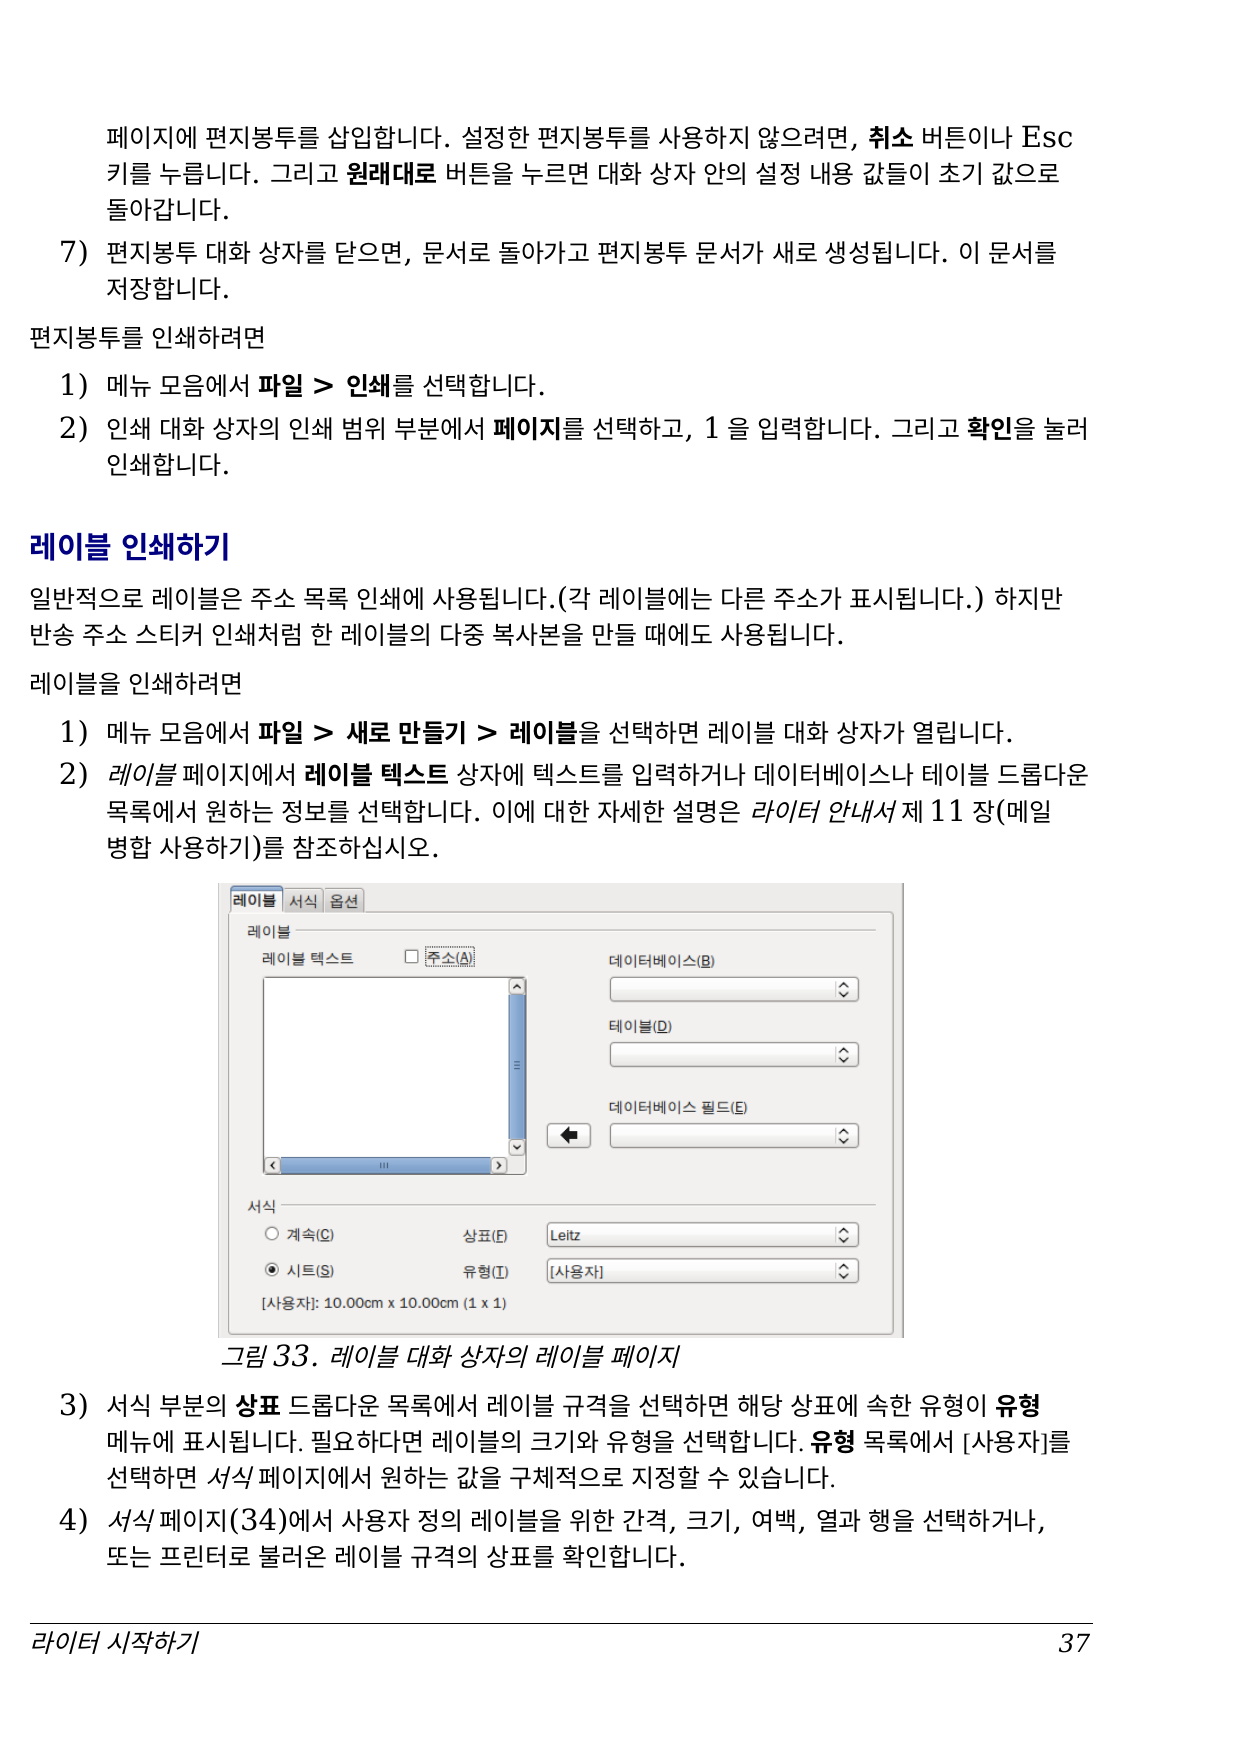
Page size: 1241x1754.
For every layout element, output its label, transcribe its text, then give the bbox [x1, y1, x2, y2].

text 일반적으로 레이블은 주소 목록 인쇄에 사용됩니다.(각 레이블에는 다른 주소가 표시됩니다.) 하지만 반송 주소 스티커 인쇄처럼 한 레이블의 다중 복사본을 만들 때에도 사용됩니다. [29, 579, 1093, 652]
picture [218, 883, 904, 1338]
subtitle 레이블 인쇄하기 [29, 523, 1093, 567]
list 메뉴 모음에서 파일 > 새로 만들기 > 레이블을 선택하면 레이블 대화 상자가 열립니다. [88, 713, 1093, 749]
text 편지봉투를 인쇄하려면 [29, 318, 1093, 354]
list 서식 부분의 상표 드롭다운 목록에서 레이블 규격을 선택하면 해당 상표에 속한 유형이 유형 메뉴에 표시됩니다. 필요하다면 레이블의 크기와 유형을 선택합니다. 유형 목록에서 [사용자]를 선택하면 서식 페이지에서 원하는 값을 구체적으로 지정할 수 있습니다. [88, 1386, 1093, 1495]
list 레이블 페이지에서 레이블 텍스트 상자에 텍스트를 입력하거나 데이터베이스나 테이블 드롭다운 목록에서 원하는 정보를 선택합니다. 이에 대한 자세한 설명은 라이터 안내서 제11장(메일 병합 사용하기)를 참조하십시오. [88, 756, 1093, 864]
list 인쇄 대화 상자의 인쇄 범위 부분에서 페이지를 선택하고, 1을 입력합니다. 그리고 확인을 눌러 인쇄합니다. [88, 409, 1093, 482]
text 그림 33. 레이블 대화 상자의 레이블 페이지 [220, 1338, 902, 1374]
list 편지봉투 대화 상자를 닫으면, 문서로 돌아가고 편지봉투 문서가 새로 생성됩니다. 이 문서를 저장합니다. [88, 233, 1093, 306]
list 메뉴 모음에서 파일 > 인쇄를 선택합니다. [88, 367, 1093, 403]
text 레이블을 인쇄하려면 [29, 664, 1093, 701]
list 페이지에 편지봉투를 삽입합니다. 설정한 편지봉투를 사용하지 않으려면, 취소 버튼이나 Esc 키를 누릅니다. 그리고 원래대로 버튼을 누르면 대화 상자 안의 설정 내용 값들이 초기 값으로 돌아갑니다. [88, 118, 1093, 227]
list 서식 페이지(그림 34)에서 사용자 정의 레이블을 위한 간격, 크기, 여백, 열과 행을 선택하거나, 또는 프린터로 불러온 레이블 규격의 상표를 확인합니다. [88, 1501, 1093, 1574]
